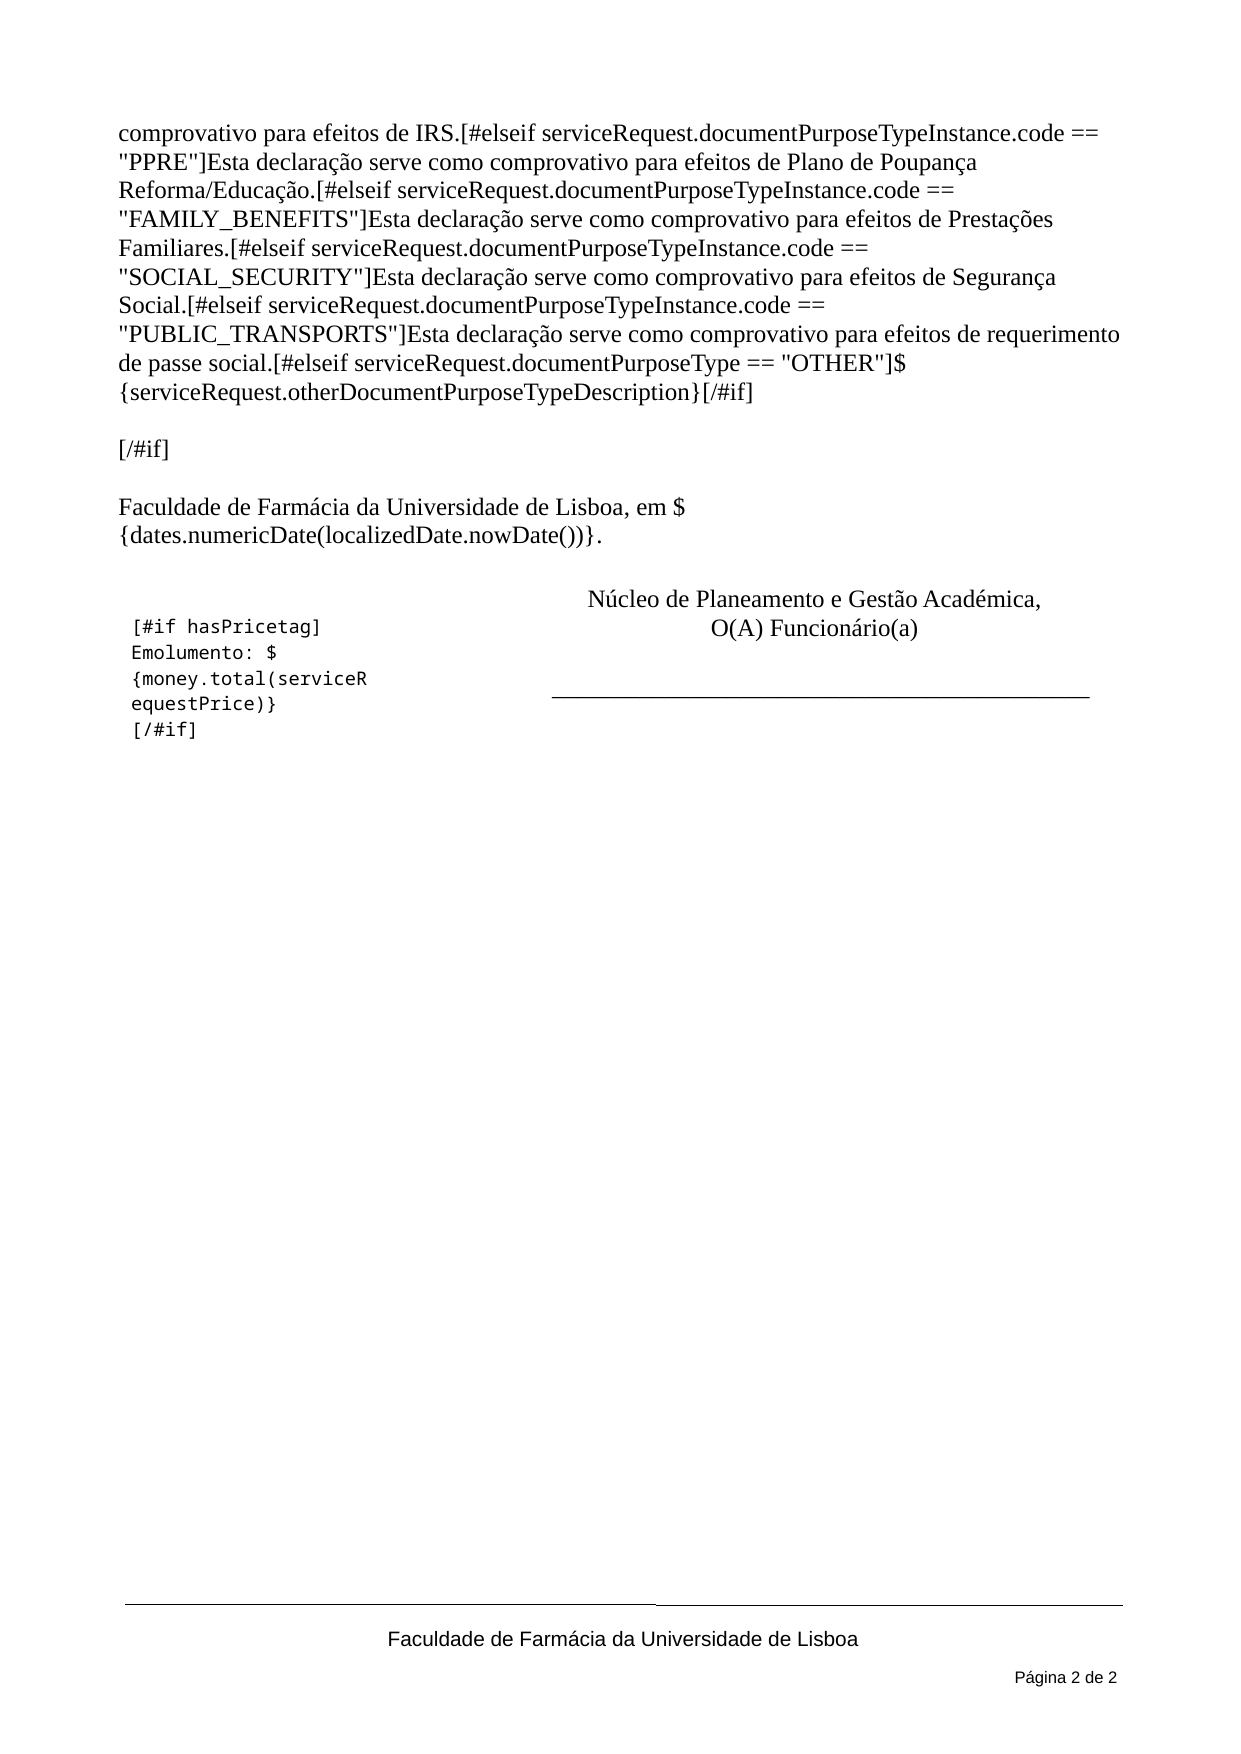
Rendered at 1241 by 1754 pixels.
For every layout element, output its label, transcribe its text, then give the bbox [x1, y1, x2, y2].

table_cell [519, 707, 1110, 747]
text Faculdade de Farmácia da Universidade de Lisboa, em ${dates.numericDate(localizedDate.nowDate())}. [118, 492, 1122, 549]
table_cell ___________________________________________ [519, 647, 1110, 707]
text [/#if] [118, 434, 1122, 463]
table_header [#if hasPricetag] Emolumento: ${money.total(serviceRequestPrice)} [/#if] [125, 578, 519, 747]
text comprovativo para efeitos de IRS.[#elseif serviceRequest.documentPurposeTypeInstance.code == "PPRE"]Esta declaração serve como comprovativo para efeitos de Plano de Poupança Reforma/Educação.[#elseif serviceRequest.documentPurposeTypeInstance.code == "FAMILY_BENEFITS"]Esta declaração serve como comprovativo para efeitos de Prestações Familiares.[#elseif serviceRequest.documentPurposeTypeInstance.code == "SOCIAL_SECURITY"]Esta declaração serve como comprovativo para efeitos de Segurança Social.[#elseif serviceRequest.documentPurposeTypeInstance.code == "PUBLIC_TRANSPORTS"]Esta declaração serve como comprovativo para efeitos de requerimento de passe social.[#elseif serviceRequest.documentPurposeType == "OTHER"]${serviceRequest.otherDocumentPurposeTypeDescription}[/#if] [118, 118, 1122, 406]
table_header Núcleo de Planeamento e Gestão Académica, O(A) Funcionário(a) [519, 578, 1110, 647]
